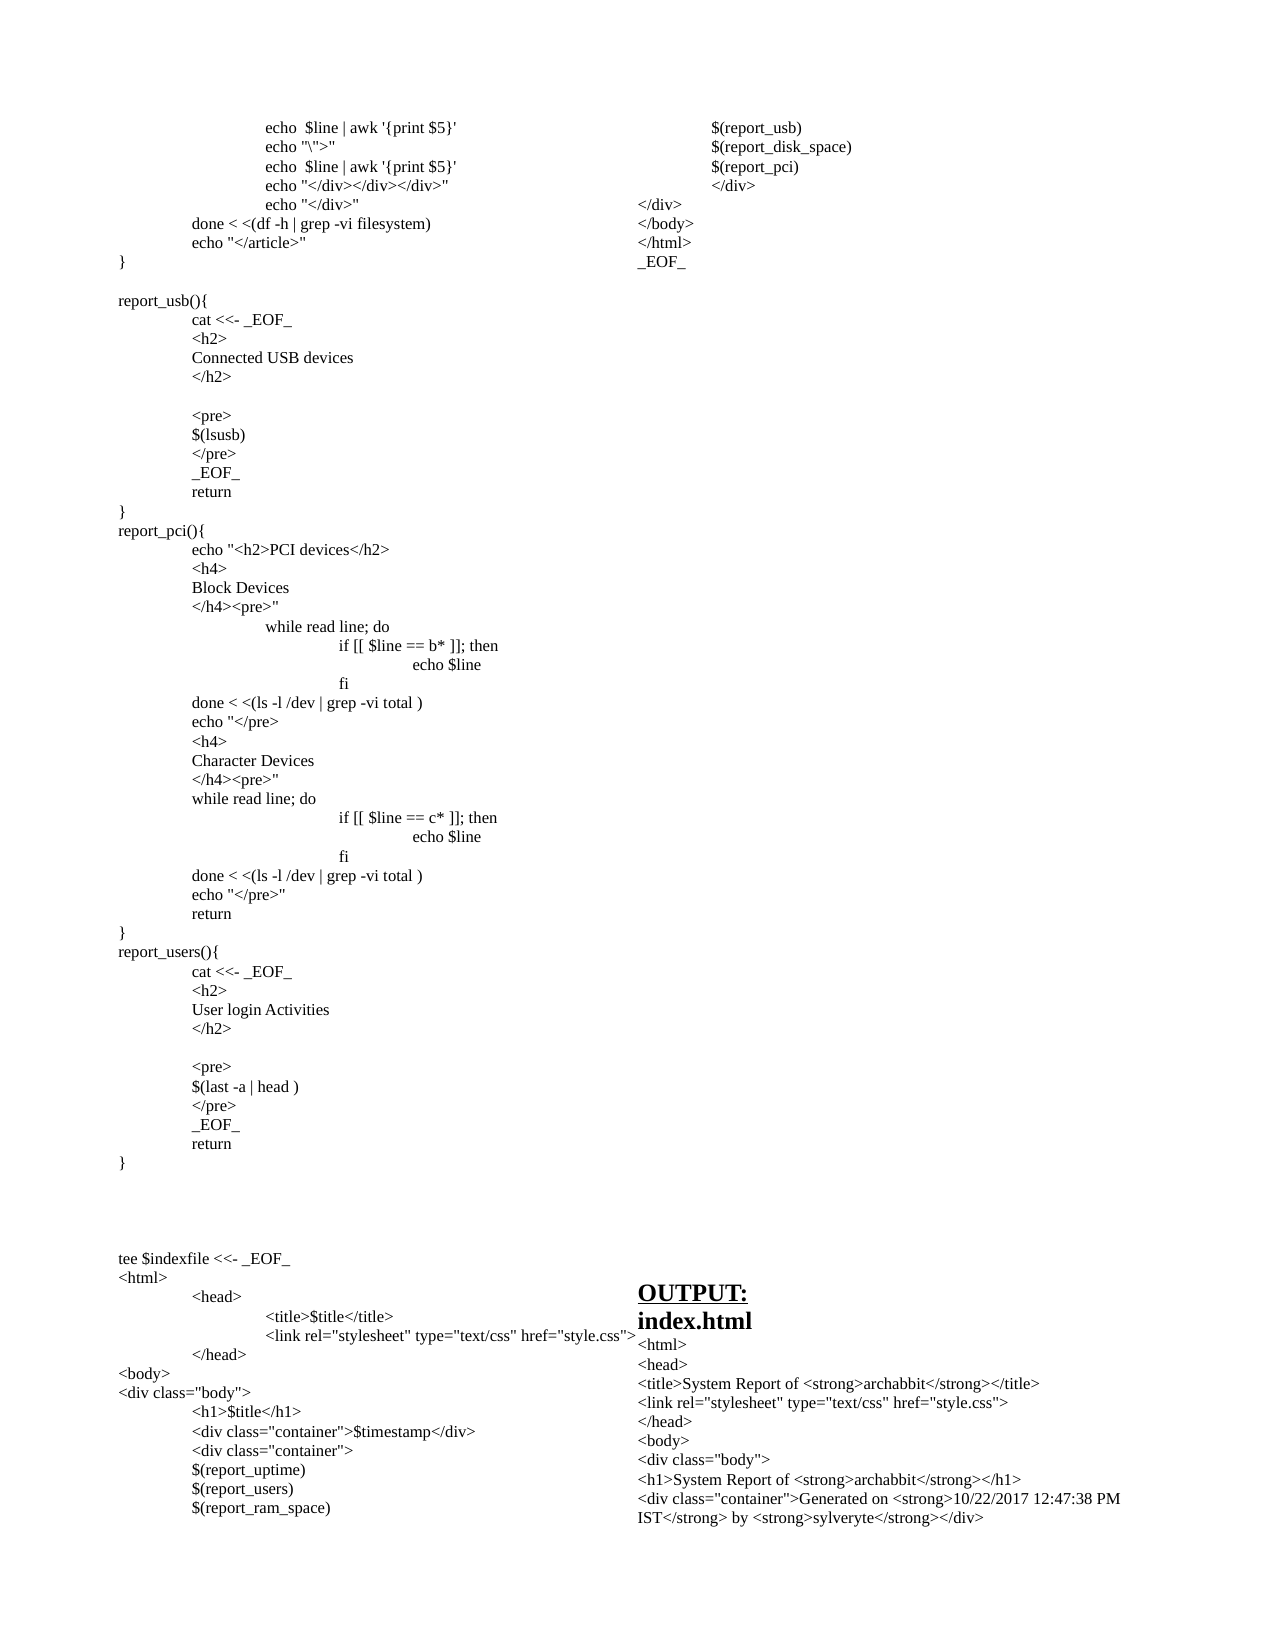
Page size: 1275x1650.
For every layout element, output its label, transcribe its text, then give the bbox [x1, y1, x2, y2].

text cat <<- _EOF_ [118, 961, 637, 981]
text fi [118, 674, 637, 693]
text report_users(){ [118, 942, 637, 961]
text <body> [118, 1364, 637, 1383]
text <h2> [118, 981, 637, 1000]
text report_usb(){ [118, 291, 637, 310]
text echo $line | awk '{print $5}' [118, 156, 637, 176]
text $(report_usb) [637, 118, 1157, 137]
text if [[ $line == c* ]]; then [118, 808, 637, 827]
text </html> [637, 233, 1157, 252]
text <h1>$title</h1> [118, 1402, 637, 1421]
text </head> [637, 1412, 1157, 1431]
text echo $line [118, 827, 637, 846]
text } [118, 252, 637, 271]
text echo "</div>" [118, 195, 637, 214]
text <html> [118, 1268, 637, 1287]
text <div class="container">$timestamp</div> [118, 1421, 637, 1441]
text <div class="body"> [118, 1383, 637, 1402]
text <head> [118, 1287, 637, 1306]
text } [118, 501, 637, 521]
text <h1>System Report of <strong>archabbit</strong></h1> [637, 1469, 1157, 1488]
text while read line; do [118, 789, 637, 808]
text $(report_disk_space) [637, 137, 1157, 156]
text $(report_users) [118, 1479, 637, 1498]
text echo "</pre>" [118, 885, 637, 904]
text echo "</pre> [118, 712, 637, 731]
text echo "</article>" [118, 233, 637, 252]
text <pre> [118, 1057, 637, 1076]
text $(report_ram_space) [118, 1498, 637, 1517]
text <pre> [118, 406, 637, 425]
text </h2> [118, 367, 637, 386]
text _EOF_ [118, 1115, 637, 1134]
text <link rel="stylesheet" type="text/css" href="style.css"> [637, 1393, 1157, 1412]
text <link rel="stylesheet" type="text/css" href="style.css"> [118, 1326, 637, 1345]
text _EOF_ [118, 463, 637, 482]
text while read line; do [118, 616, 637, 636]
text </h4><pre>" [118, 597, 637, 616]
text if [[ $line == b* ]]; then [118, 636, 637, 655]
text $(last -a | head ) [118, 1076, 637, 1096]
text cat <<- _EOF_ [118, 310, 637, 329]
text User login Activities [118, 1000, 637, 1019]
text } [118, 1153, 637, 1172]
text index.html [637, 1306, 1157, 1335]
text </h4><pre>" [118, 770, 637, 789]
text echo "<h2>PCI devices</h2> [118, 540, 637, 559]
text $(lsusb) [118, 425, 637, 444]
text done < <(ls -l /dev | grep -vi total ) [118, 866, 637, 885]
text <html> [637, 1335, 1157, 1354]
text Connected USB devices [118, 348, 637, 367]
text <h2> [118, 329, 637, 348]
text done < <(df -h | grep -vi filesystem) [118, 214, 637, 233]
text </div> [637, 176, 1157, 195]
text return [118, 1134, 637, 1153]
text Character Devices [118, 751, 637, 770]
text $(report_pci) [637, 156, 1157, 176]
text <title>$title</title> [118, 1306, 637, 1326]
text <body> [637, 1431, 1157, 1450]
text </body> [637, 214, 1157, 233]
text <h4> [118, 559, 637, 578]
text </div> [637, 195, 1157, 214]
text echo "</div></div></div>" [118, 176, 637, 195]
text $(report_uptime) [118, 1460, 637, 1479]
text <head> [637, 1354, 1157, 1373]
text fi [118, 846, 637, 866]
text return [118, 904, 637, 923]
text echo "\">" [118, 137, 637, 156]
text </head> [118, 1345, 637, 1364]
text <div class="container"> [118, 1441, 637, 1460]
text _EOF_ [637, 252, 1157, 271]
text Block Devices [118, 578, 637, 597]
text echo $line | awk '{print $5}' [118, 118, 637, 137]
text </pre> [118, 1096, 637, 1115]
text <div class="body"> [637, 1450, 1157, 1469]
text } [118, 923, 637, 942]
text return [118, 482, 637, 501]
text </pre> [118, 444, 637, 463]
text </h2> [118, 1019, 637, 1038]
text <h4> [118, 731, 637, 751]
text report_pci(){ [118, 521, 637, 540]
text <title>System Report of <strong>archabbit</strong></title> [637, 1373, 1157, 1393]
text tee $indexfile <<- _EOF_ [118, 1249, 637, 1268]
text done < <(ls -l /dev | grep -vi total ) [118, 693, 637, 712]
text echo $line [118, 655, 637, 674]
text <div class="container">Generated on <strong>10/22/2017 12:47:38 PM IST</strong> by <strong>sylveryte</strong></div> [637, 1488, 1157, 1527]
text OUTPUT: [637, 1278, 1157, 1306]
